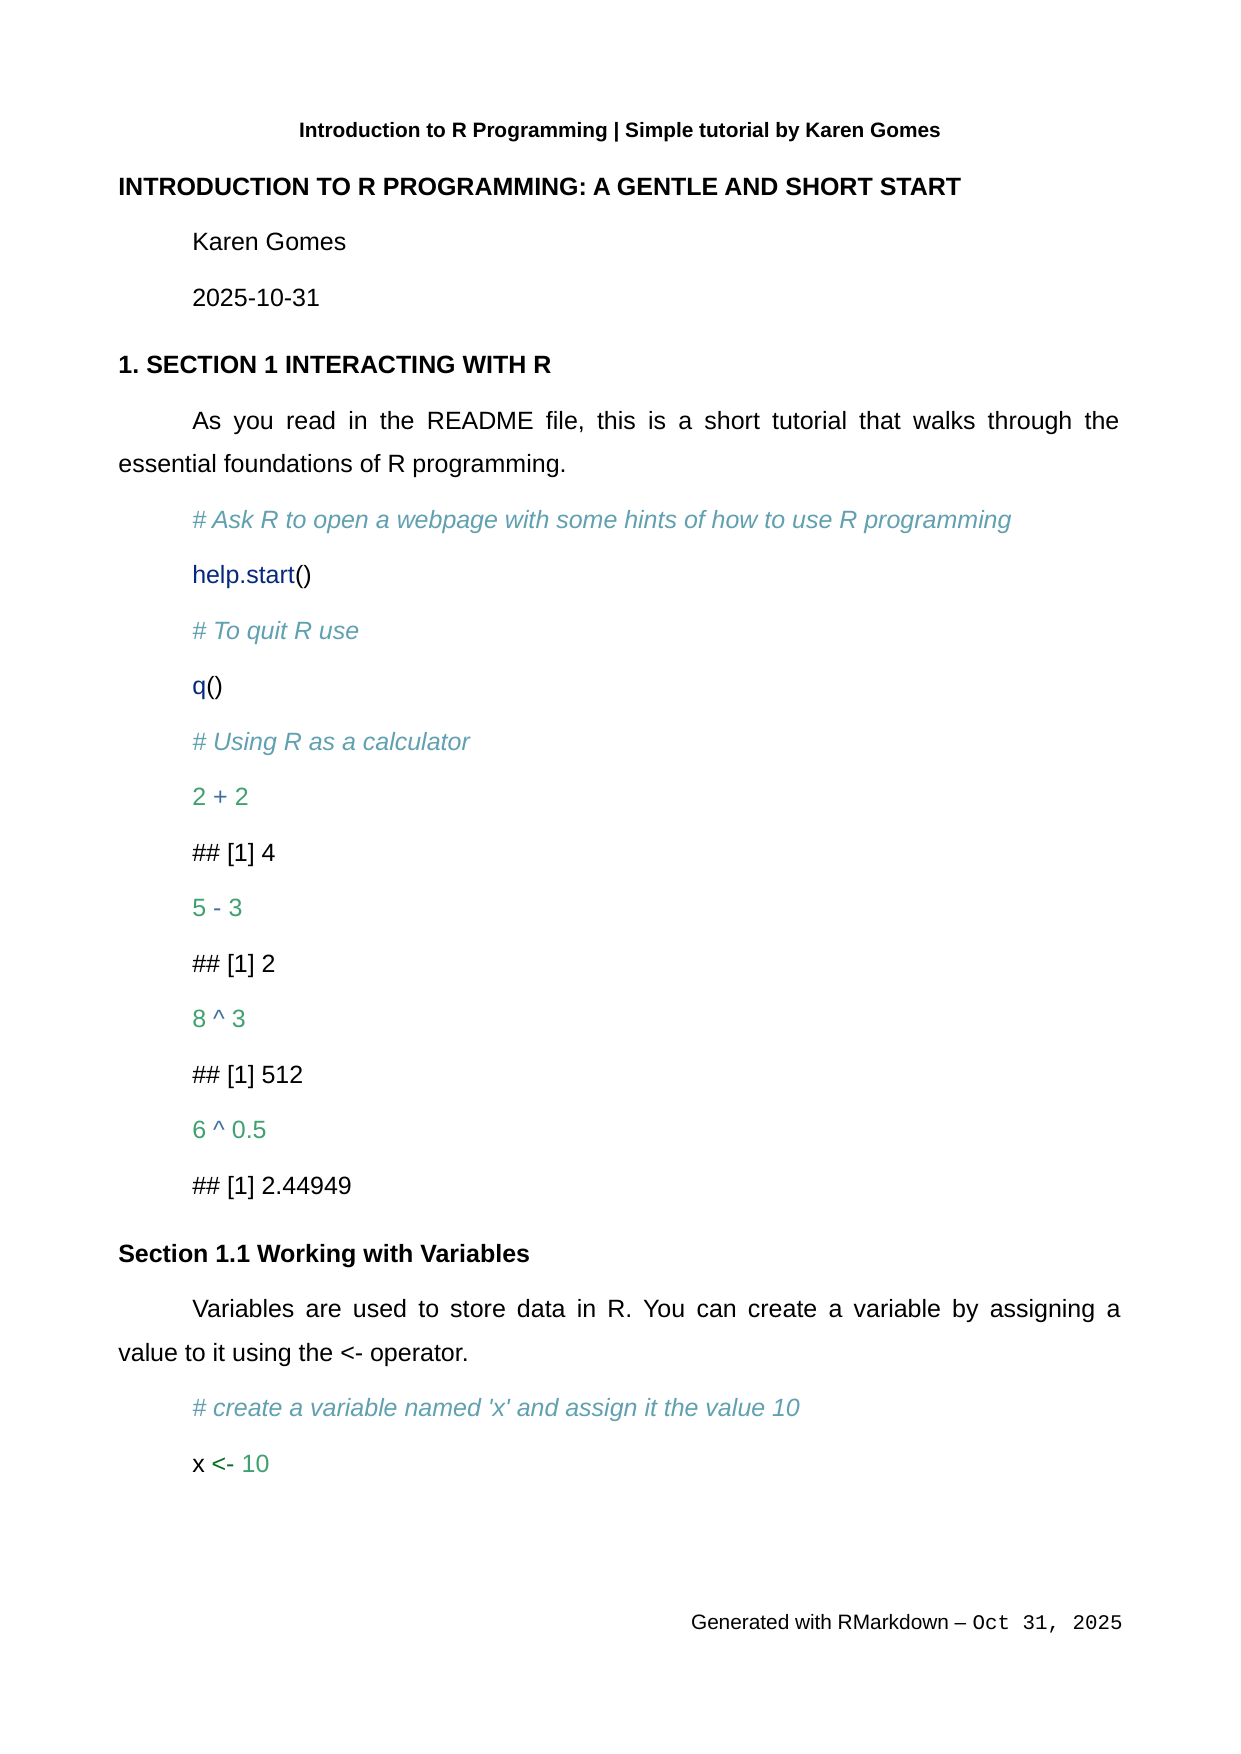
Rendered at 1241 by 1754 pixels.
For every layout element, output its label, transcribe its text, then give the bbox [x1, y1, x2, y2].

text q() [118, 671, 1122, 700]
text 8 ^ 3 [118, 1004, 1122, 1033]
text 2 + 2 [118, 782, 1122, 811]
subtitle Section 1 Interacting with R [118, 351, 1122, 379]
subtitle Section 1.1 Working with Variables [118, 1239, 1122, 1268]
text 2025-10-31 [118, 283, 1122, 311]
text As you read in the README file, this is a short tutorial that walks through the essential foundations of R programming. [118, 406, 1122, 478]
text x <- 10 [118, 1448, 1122, 1477]
text # To quit R use [118, 616, 1122, 644]
text Karen Gomes [118, 227, 1122, 256]
text # Using R as a calculator [118, 727, 1122, 756]
text help.start() [118, 560, 1122, 589]
text ## [1] 2 [118, 949, 1122, 978]
text 5 - 3 [118, 893, 1122, 922]
text 6 ^ 0.5 [118, 1115, 1122, 1144]
text ## [1] 2.44949 [118, 1171, 1122, 1200]
text # Ask R to open a webpage with some hints of how to use R programming [118, 505, 1122, 533]
text ## [1] 512 [118, 1060, 1122, 1089]
title Introduction to R Programming: A Gentle and Short Start [118, 172, 1122, 200]
text ## [1] 4 [118, 838, 1122, 867]
text # create a variable named 'x' and assign it the value 10 [118, 1393, 1122, 1422]
text Variables are used to store data in R. You can create a variable by assigning a value to it using the <- operator. [118, 1294, 1122, 1366]
